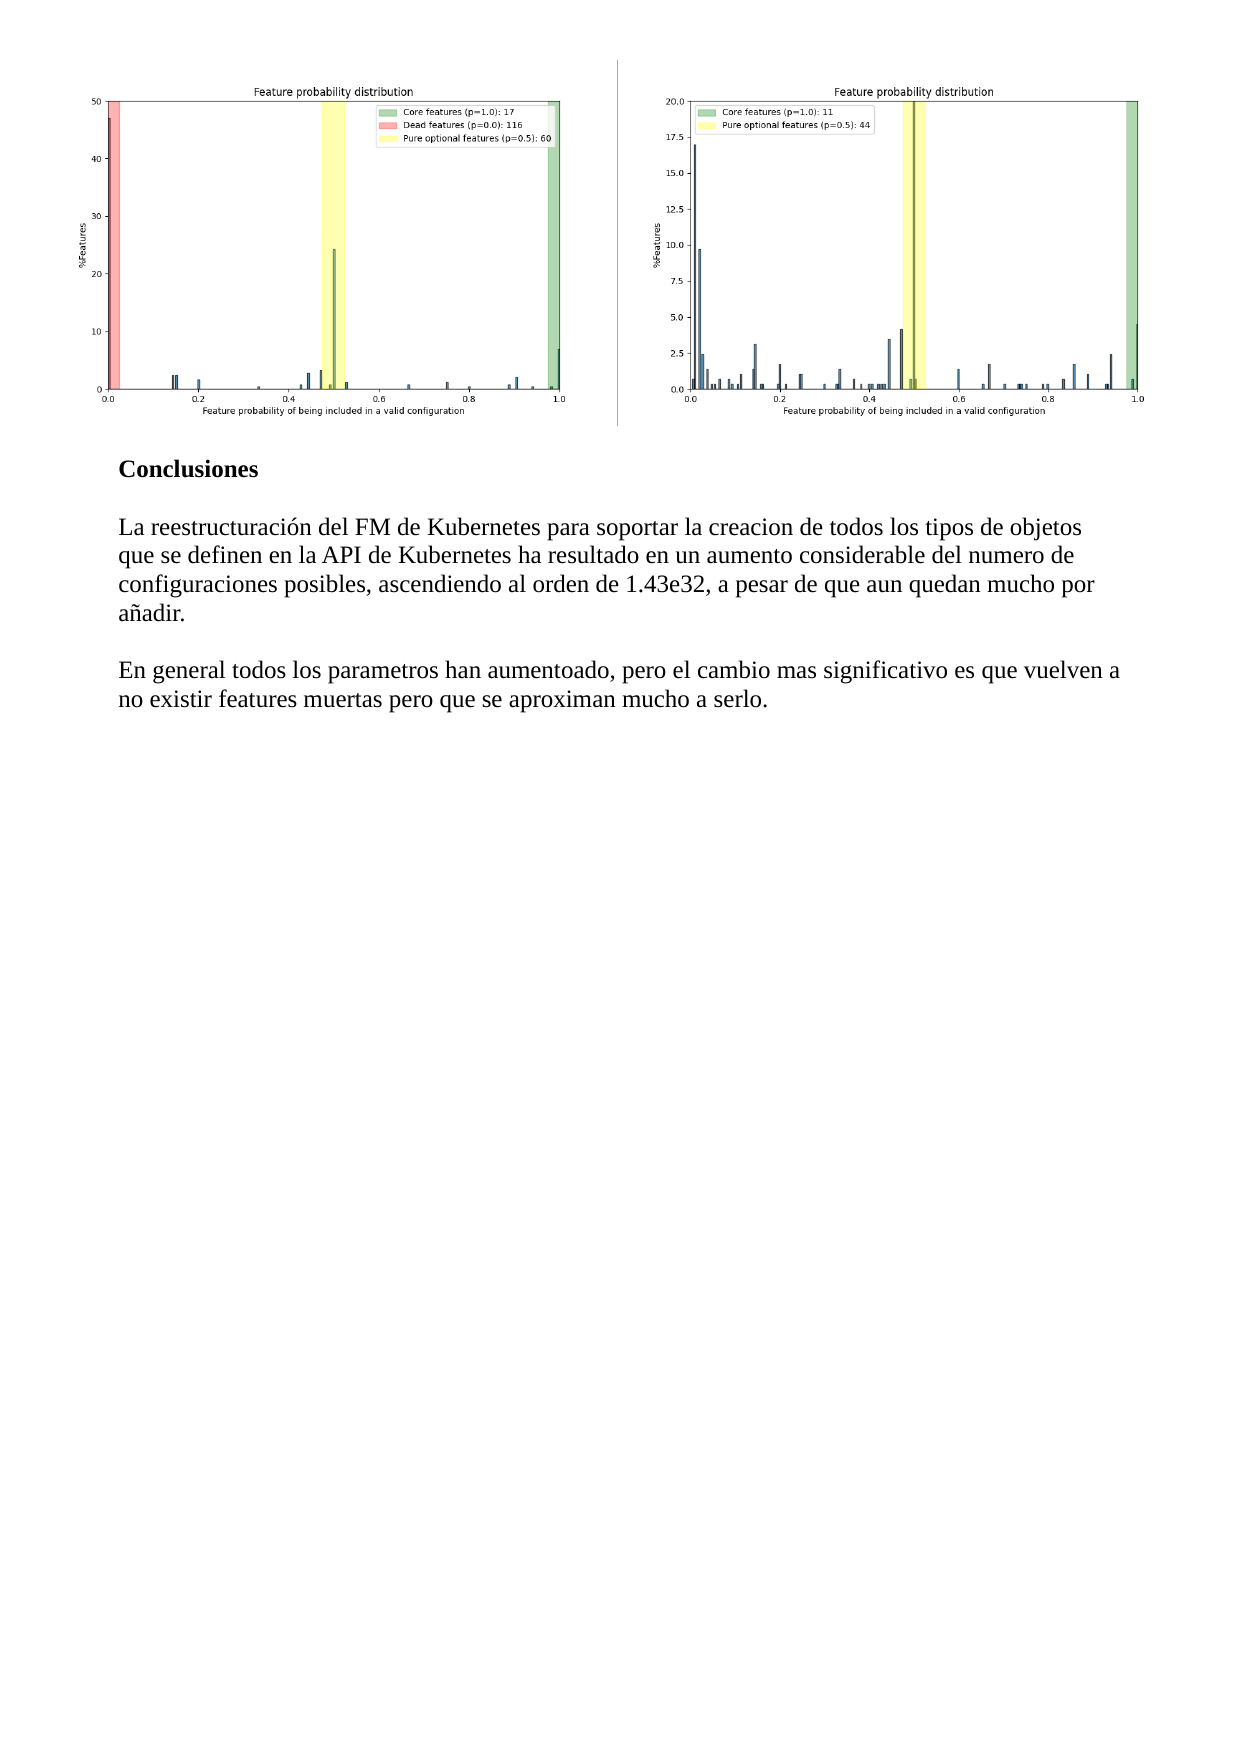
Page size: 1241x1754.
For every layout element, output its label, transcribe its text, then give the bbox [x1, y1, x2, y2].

text En general todos los parametros han aumentoado, pero el cambio mas significativo es que vuelven a no existir features muertas pero que se aproximan mucho a serlo. [118, 656, 1122, 713]
text La reestructuración del FM de Kubernetes para soportar la creacion de todos los tipos de objetos que se definen en la API de Kubernetes ha resultado en un aumento considerable del numero de configuraciones posibles, ascendiendo al orden de 1.43e32, a pesar de que aun quedan mucho por añadir. [118, 512, 1122, 627]
text Conclusiones [118, 454, 1122, 483]
picture [41, 60, 1189, 426]
